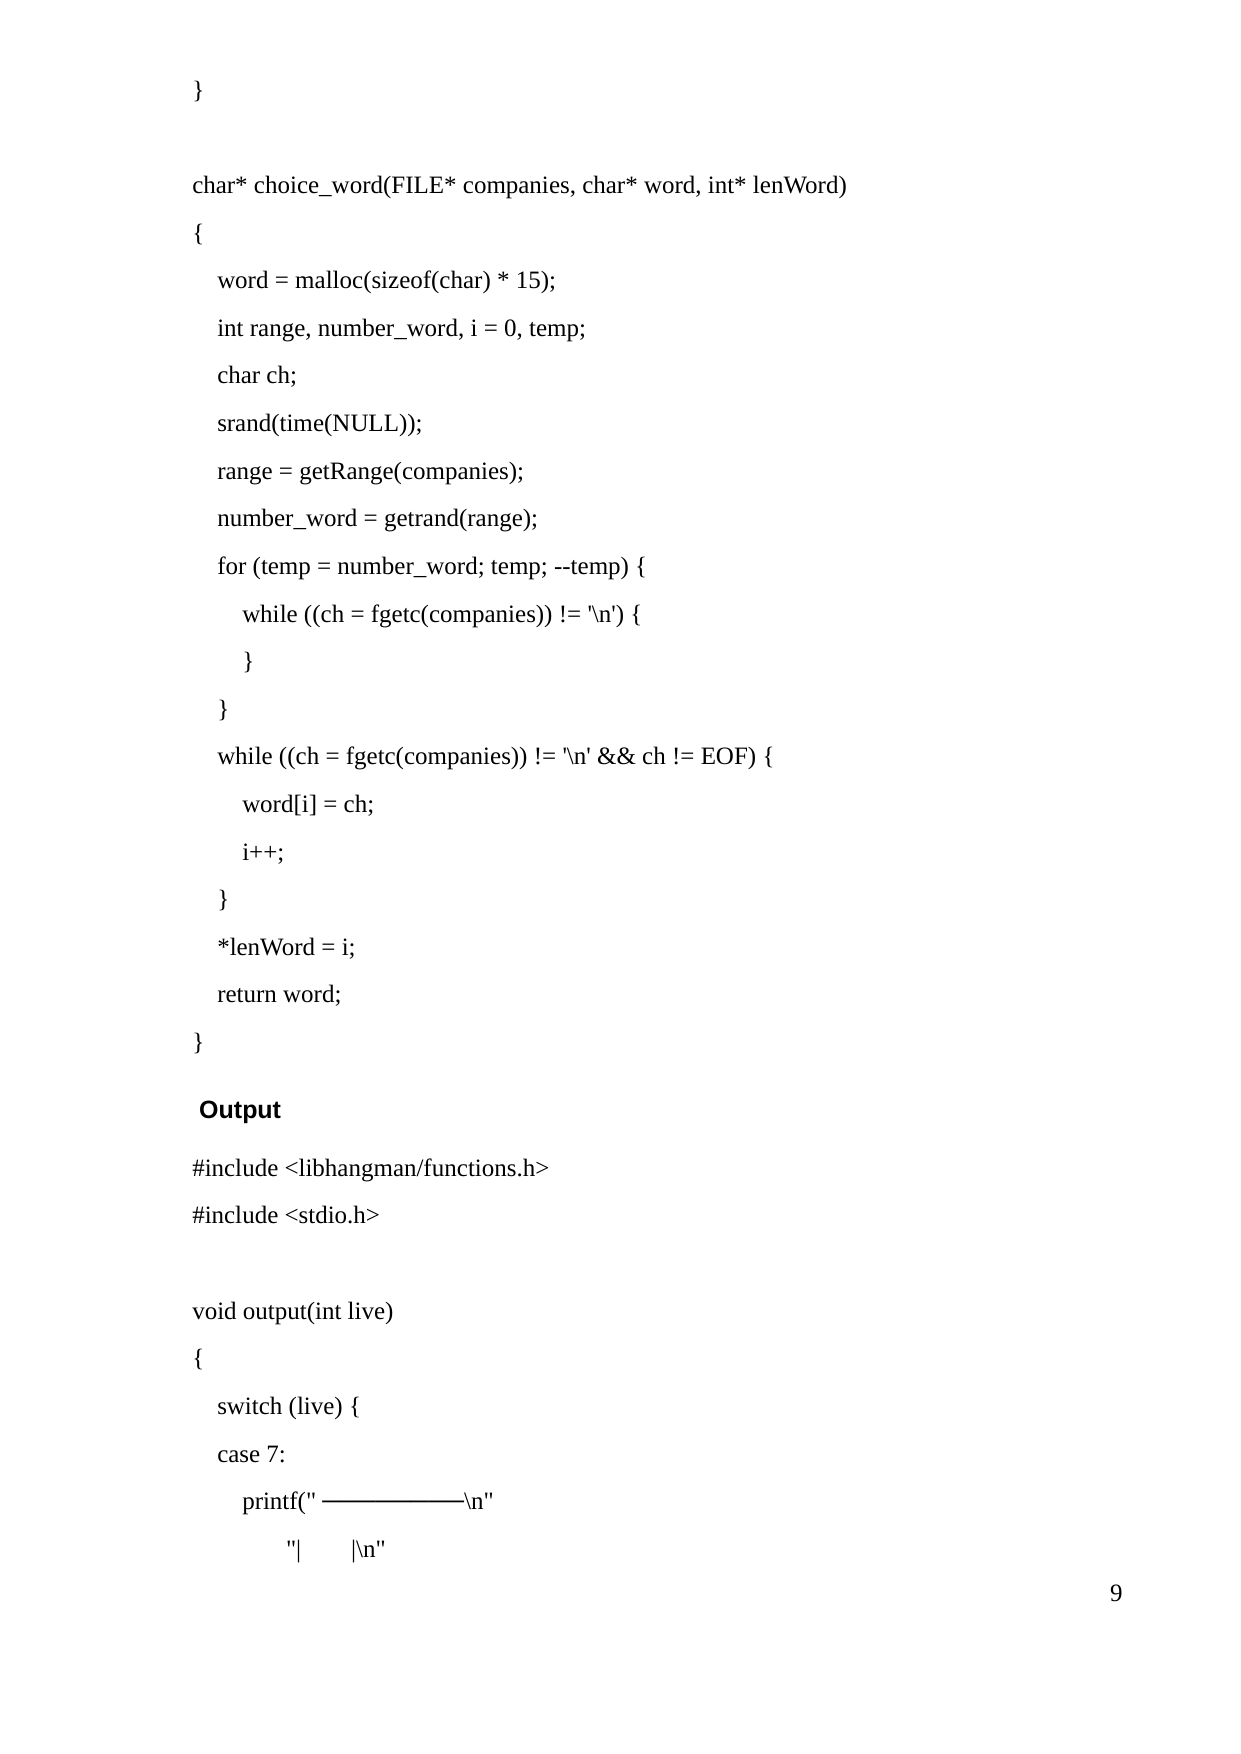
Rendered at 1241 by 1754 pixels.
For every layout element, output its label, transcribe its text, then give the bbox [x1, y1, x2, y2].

text printf(" ────────\n" [118, 1486, 1122, 1515]
text for (temp = number_word; temp; --temp) { [118, 551, 1122, 580]
text "| |\n" [118, 1534, 1122, 1563]
text } [118, 694, 1122, 723]
text return word; [118, 979, 1122, 1008]
text char ch; [118, 361, 1122, 389]
text { [118, 218, 1122, 247]
text } [118, 884, 1122, 913]
text case 7: [118, 1439, 1122, 1467]
text void output(int live) [118, 1296, 1122, 1324]
text word = malloc(sizeof(char) * 15); [118, 265, 1122, 294]
text word[i] = ch; [118, 789, 1122, 818]
text srand(time(NULL)); [118, 408, 1122, 437]
text *lenWord = i; [118, 932, 1122, 961]
text range = getRange(companies); [118, 456, 1122, 484]
text #include <stdio.h> [118, 1201, 1122, 1229]
text while ((ch = fgetc(companies)) != '\n' && ch != EOF) { [118, 741, 1122, 770]
text #include <libhangman/functions.h> [118, 1153, 1122, 1182]
text while ((ch = fgetc(companies)) != '\n') { [118, 599, 1122, 627]
text } [118, 75, 1122, 104]
text } [118, 646, 1122, 675]
text int range, number_word, i = 0, temp; [118, 313, 1122, 342]
text } [118, 1027, 1122, 1056]
text { [118, 1343, 1122, 1372]
text number_word = getrand(range); [118, 503, 1122, 532]
text switch (live) { [118, 1391, 1122, 1420]
text i++; [118, 837, 1122, 865]
text char* choice_word(FILE* companies, char* word, int* lenWord) [118, 170, 1122, 199]
subtitle Output [118, 1096, 1122, 1153]
